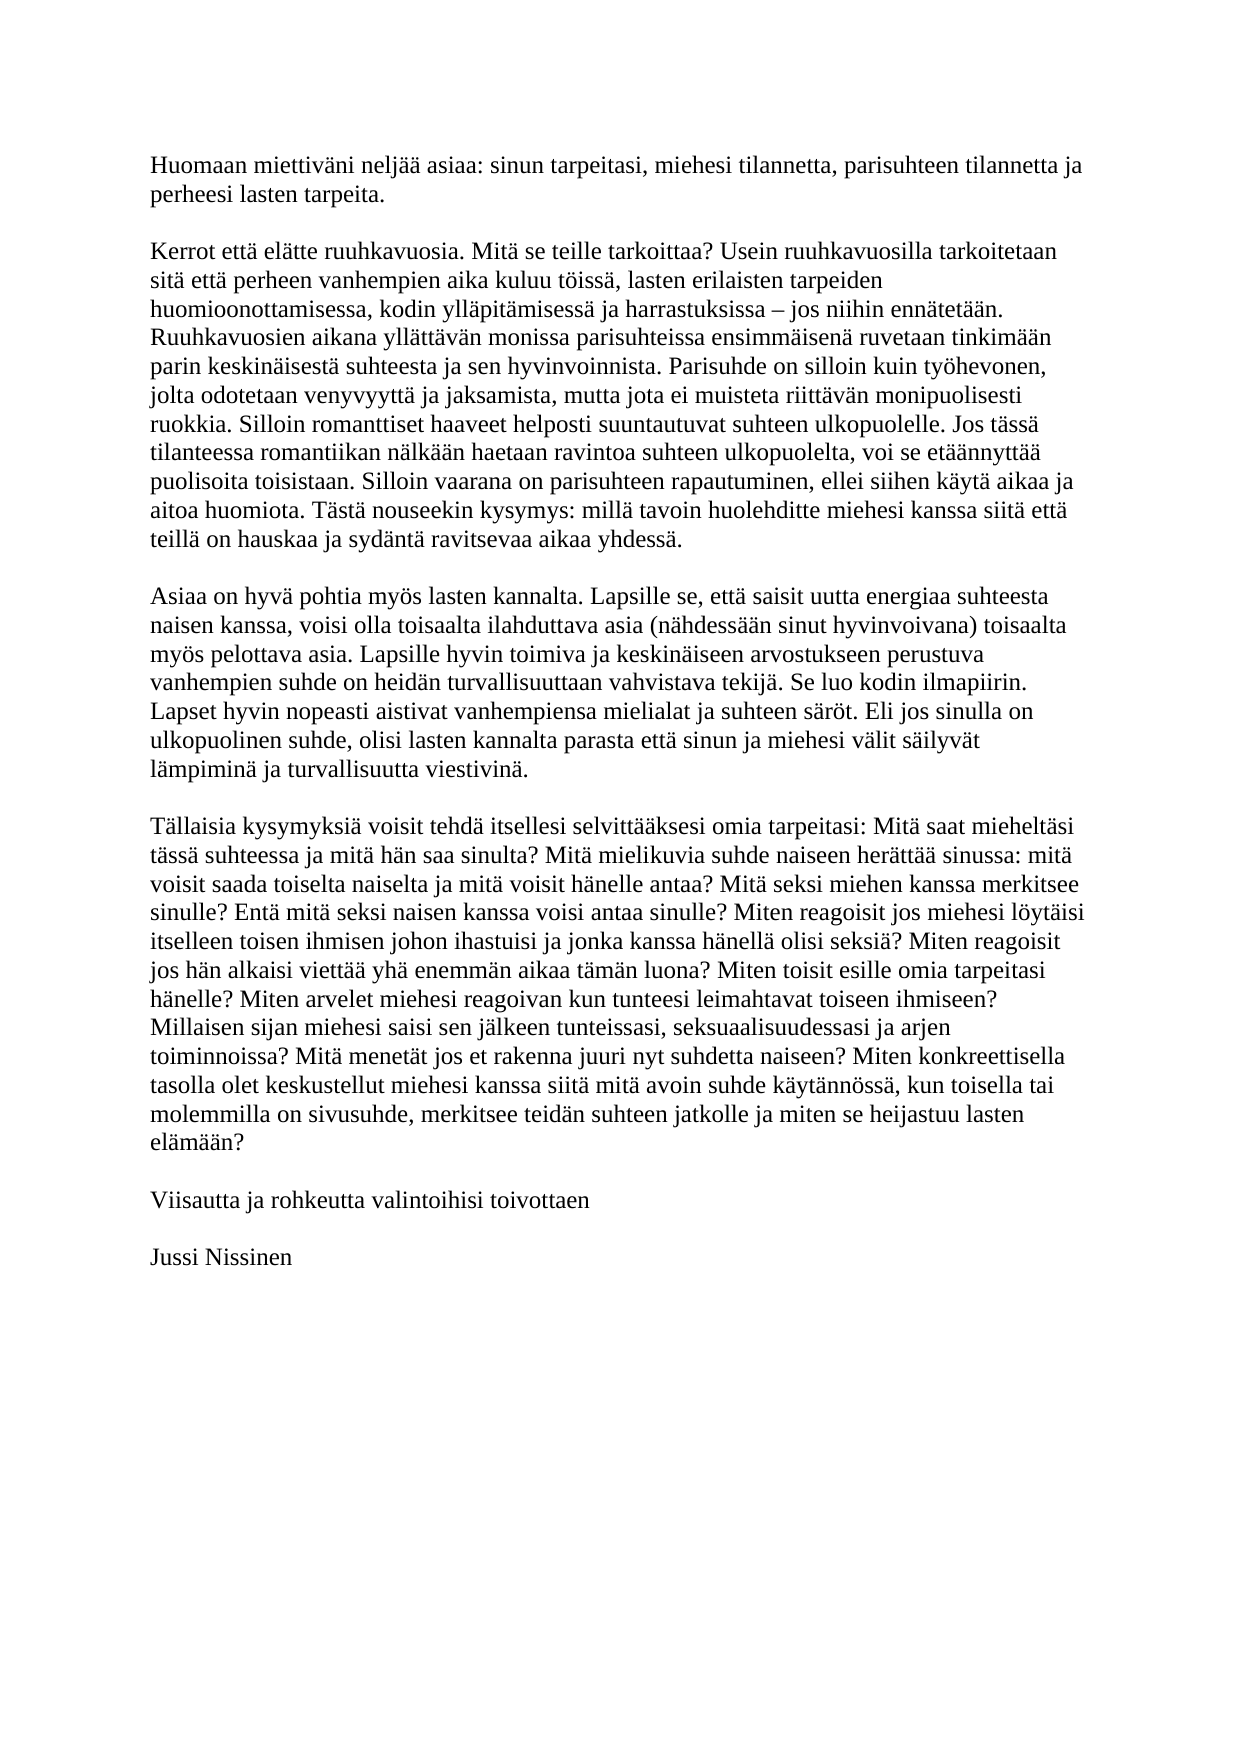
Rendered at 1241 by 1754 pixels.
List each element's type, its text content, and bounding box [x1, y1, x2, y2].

text Huomaan miettiväni neljää asiaa: sinun tarpeitasi, miehesi tilannetta, parisuhteen tilannetta ja perheesi lasten tarpeita. Kerrot että elätte ruuhkavuosia. Mitä se teille tarkoittaa? Usein ruuhkavuosilla tarkoitetaan sitä että perheen vanhempien aika kuluu töissä, lasten erilaisten tarpeiden huomioonottamisessa, kodin ylläpitämisessä ja harrastuksissa – jos niihin ennätetään. Ruuhkavuosien aikana yllättävän monissa parisuhteissa ensimmäisenä ruvetaan tinkimään parin keskinäisestä suhteesta ja sen hyvinvoinnista. Parisuhde on silloin kuin työhevonen, jolta odotetaan venyvyyttä ja jaksamista, mutta jota ei muisteta riittävän monipuolisesti ruokkia. Silloin romanttiset haaveet helposti suuntautuvat suhteen ulkopuolelle. Jos tässä tilanteessa romantiikan nälkään haetaan ravintoa suhteen ulkopuolelta, voi se etäännyttää puolisoita toisistaan. Silloin vaarana on parisuhteen rapautuminen, ellei siihen käytä aikaa ja aitoa huomiota. Tästä nouseekin kysymys: millä tavoin huolehditte miehesi kanssa siitä että teillä on hauskaa ja sydäntä ravitsevaa aikaa yhdessä. Asiaa on hyvä pohtia myös lasten kannalta. Lapsille se, että saisit uutta energiaa suhteesta naisen kanssa, voisi olla toisaalta ilahduttava asia (nähdessään sinut hyvinvoivana) toisaalta myös pelottava asia. Lapsille hyvin toimiva ja keskinäiseen arvostukseen perustuva vanhempien suhde on heidän turvallisuuttaan vahvistava tekijä. Se luo kodin ilmapiirin. Lapset hyvin nopeasti aistivat vanhempiensa mielialat ja suhteen säröt. Eli jos sinulla on ulkopuolinen suhde, olisi lasten kannalta parasta että sinun ja miehesi välit säilyvät lämpiminä ja turvallisuutta viestivinä. Tällaisia kysymyksiä voisit tehdä itsellesi selvittääksesi omia tarpeitasi: Mitä saat mieheltäsi tässä suhteessa ja mitä hän saa sinulta? Mitä mielikuvia suhde naiseen herättää sinussa: mitä voisit saada toiselta naiselta ja mitä voisit hänelle antaa? Mitä seksi miehen kanssa merkitsee sinulle? Entä mitä seksi naisen kanssa voisi antaa sinulle? Miten reagoisit jos miehesi löytäisi itselleen toisen ihmisen johon ihastuisi ja jonka kanssa hänellä olisi seksiä? Miten reagoisit jos hän alkaisi viettää yhä enemmän aikaa tämän luona? Miten toisit esille omia tarpeitasi hänelle? Miten arvelet miehesi reagoivan kun tunteesi leimahtavat toiseen ihmiseen? Millaisen sijan miehesi saisi sen jälkeen tunteissasi, seksuaalisuudessasi ja arjen toiminnoissa? Mitä menetät jos et rakenna juuri nyt suhdetta naiseen? Miten konkreettisella tasolla olet keskustellut miehesi kanssa siitä mitä avoin suhde käytännössä, kun toisella tai molemmilla on sivusuhde, merkitsee teidän suhteen jatkolle ja miten se heijastuu lasten elämään? Viisautta ja rohkeutta valintoihisi toivottaen Jussi Nissinen [150, 150, 1090, 1271]
